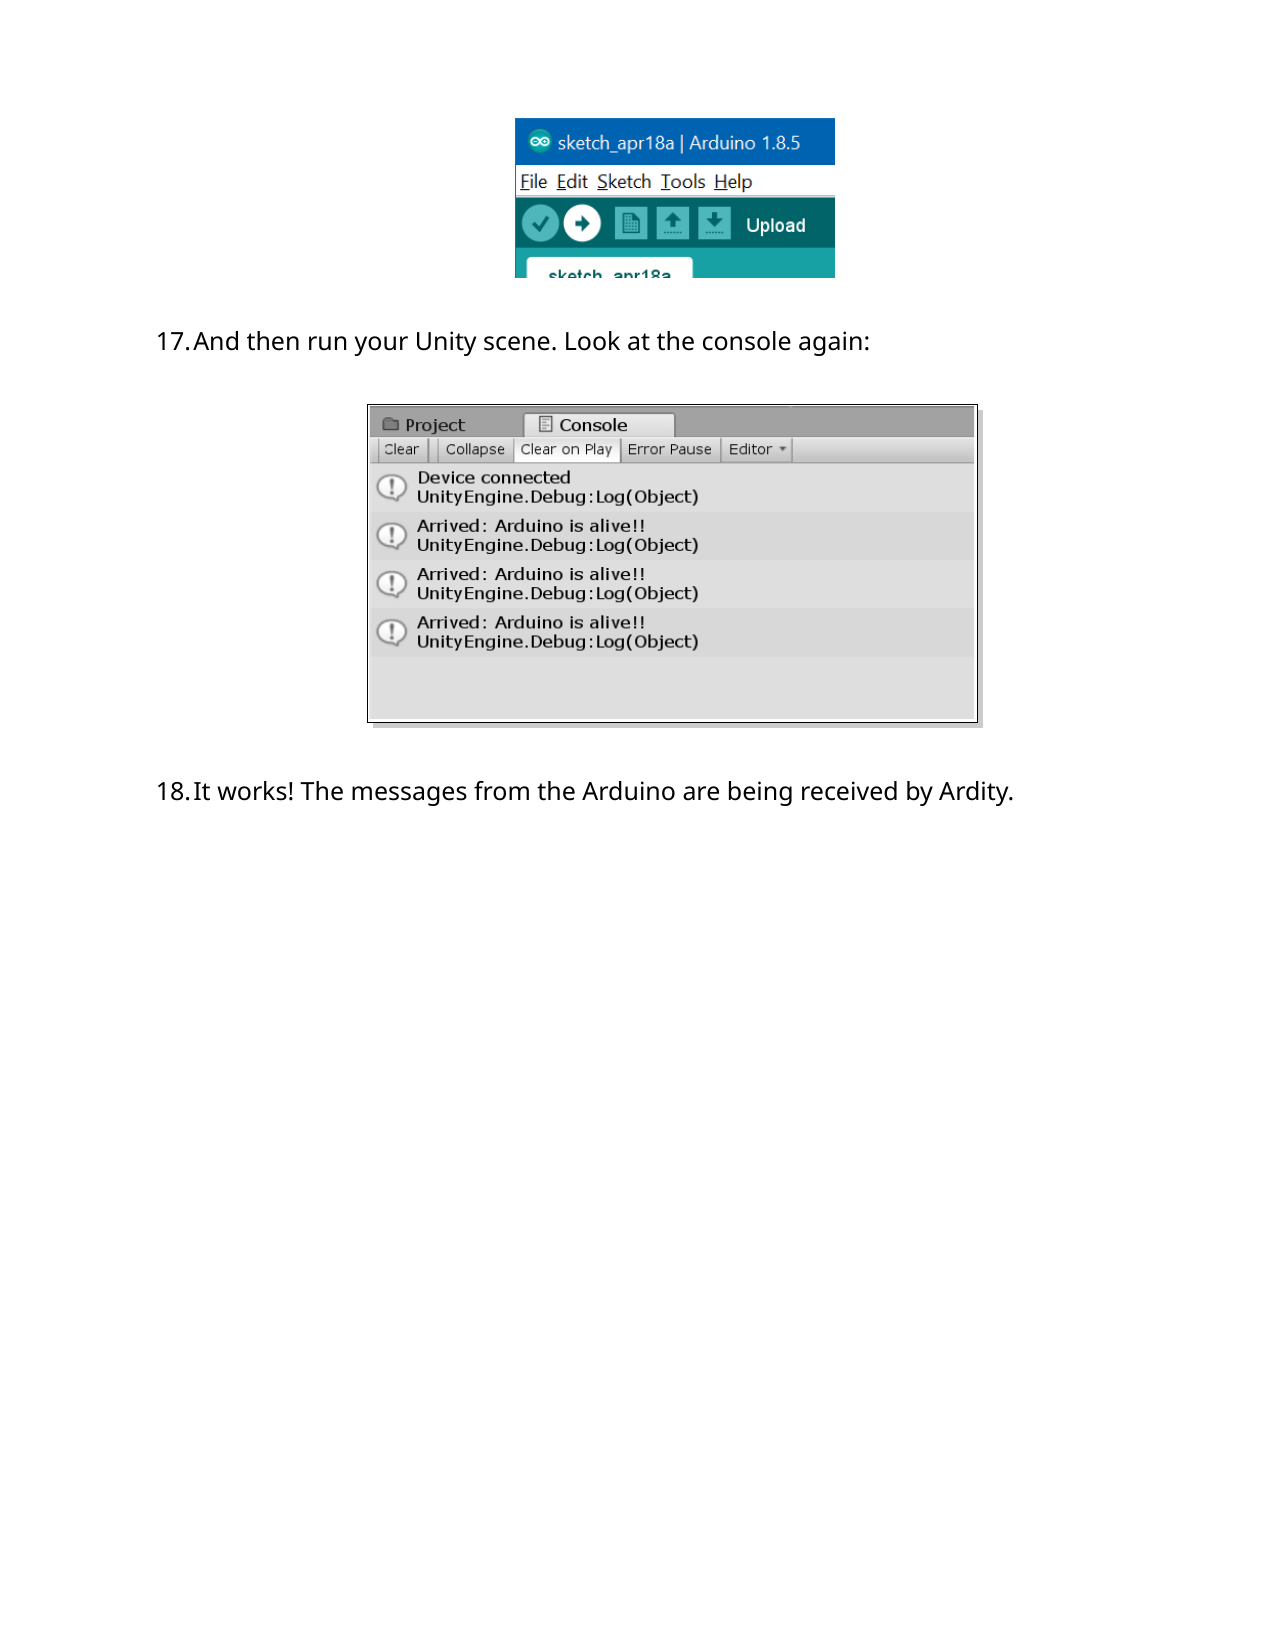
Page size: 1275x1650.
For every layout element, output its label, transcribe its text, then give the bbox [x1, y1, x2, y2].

picture [515, 118, 835, 278]
list It works! The messages from the Arduino are being received by Ardity. [156, 774, 1157, 808]
list And then run your Unity scene. Look at the console again: [156, 323, 1157, 392]
picture [369, 406, 975, 719]
